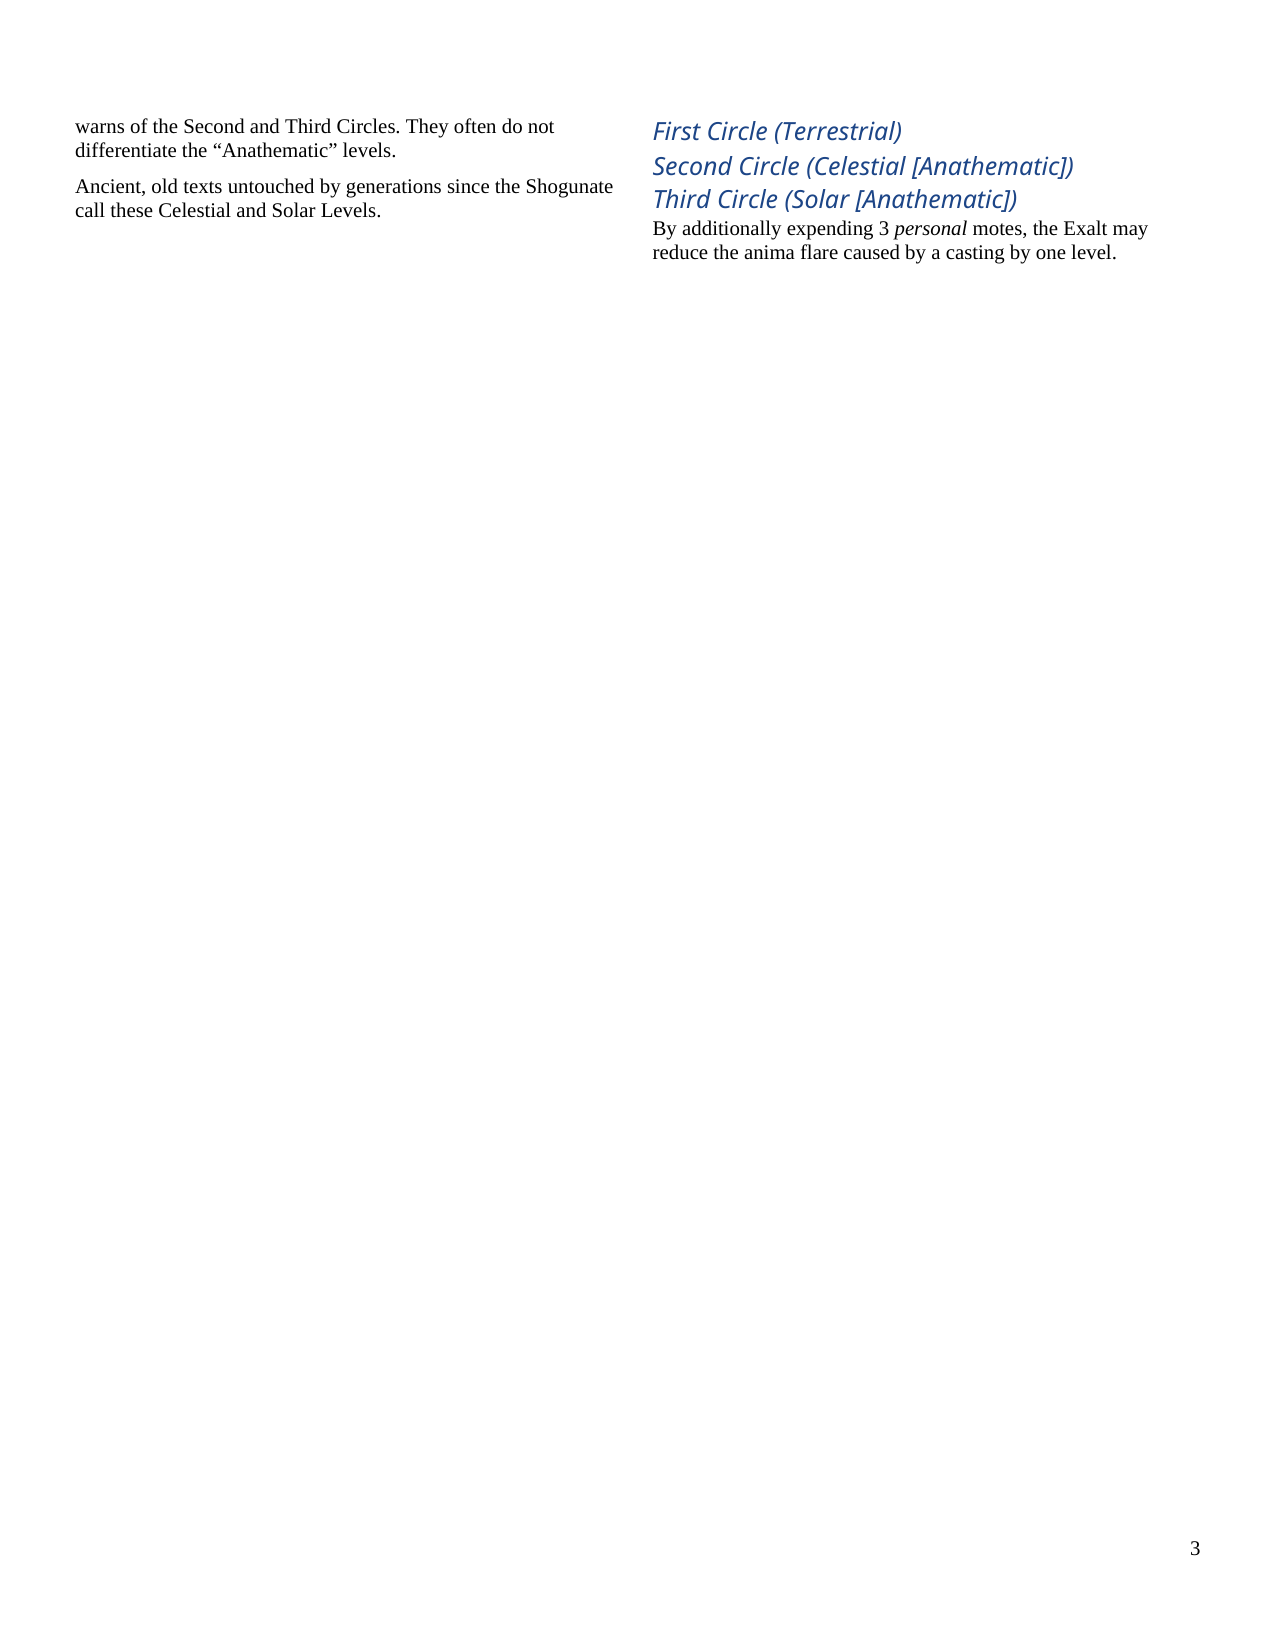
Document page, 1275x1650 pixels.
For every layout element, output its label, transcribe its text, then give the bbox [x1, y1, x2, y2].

text warns of the Second and Third Circles. They often do not differentiate the “Anathematic” levels. [75, 114, 622, 162]
subtitle Third Circle (Solar [Anathematic]) [652, 182, 1200, 216]
subtitle Second Circle (Celestial [Anathematic]) [652, 148, 1200, 182]
text Ancient, old texts untouched by generations since the Shogunate call these Celestial and Solar Levels. [75, 174, 622, 222]
subtitle First Circle (Terrestrial) [652, 114, 1200, 148]
text By additionally expending 3 personal motes, the Exalt may reduce the anima flare caused by a casting by one level. [652, 216, 1200, 264]
